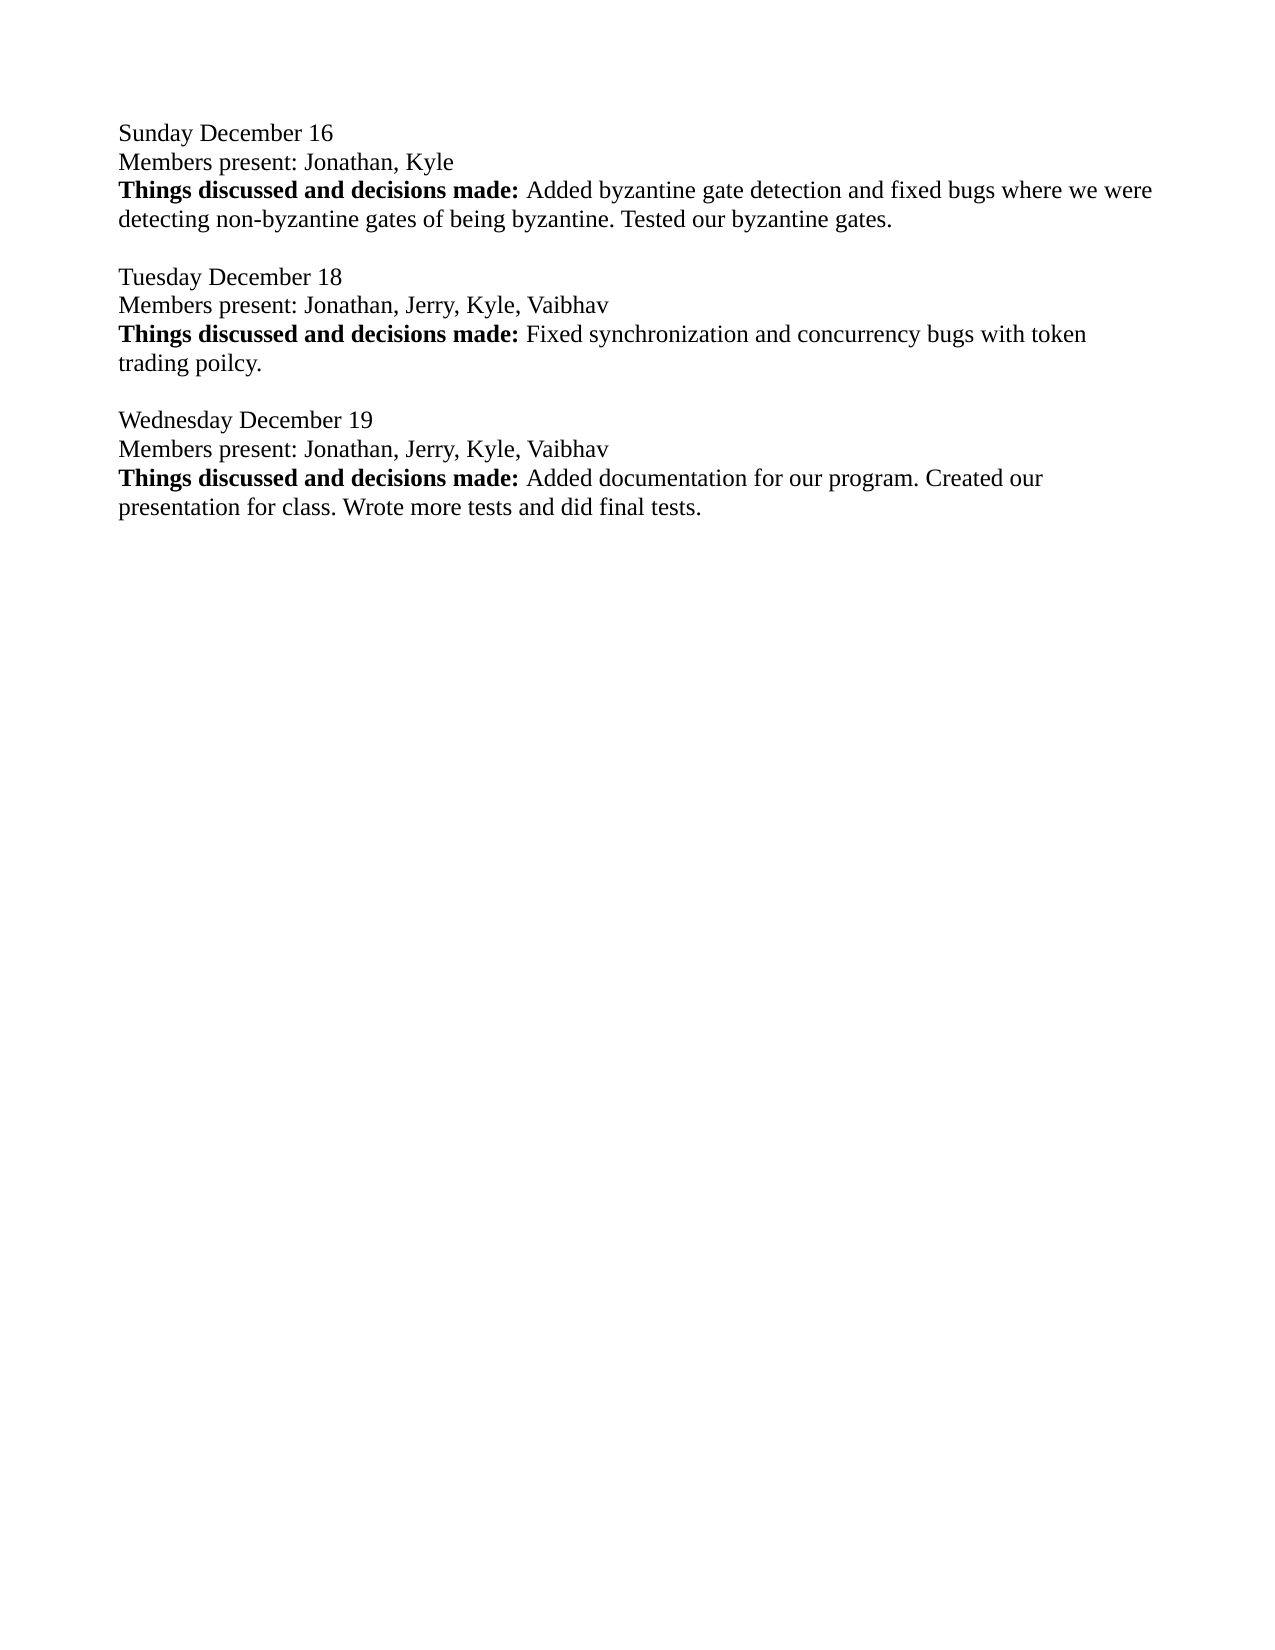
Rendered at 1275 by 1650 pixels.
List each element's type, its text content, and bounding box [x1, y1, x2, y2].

text Members present: Jonathan, Kyle [118, 147, 1157, 176]
text Members present: Jonathan, Jerry, Kyle, Vaibhav [118, 434, 1157, 463]
text Members present: Jonathan, Jerry, Kyle, Vaibhav [118, 291, 1157, 319]
text Tuesday December 18 [118, 262, 1157, 291]
text Wednesday December 19 [118, 406, 1157, 434]
text Things discussed and decisions made: Added byzantine gate detection and fixed bugs where we were detecting non-byzantine gates of being byzantine. Tested our byzantine gates. [118, 176, 1157, 233]
text Sunday December 16 [118, 118, 1157, 147]
text Things discussed and decisions made: Added documentation for our program. Created our presentation for class. Wrote more tests and did final tests. [118, 463, 1157, 521]
text Things discussed and decisions made: Fixed synchronization and concurrency bugs with token trading poilcy. [118, 319, 1157, 377]
